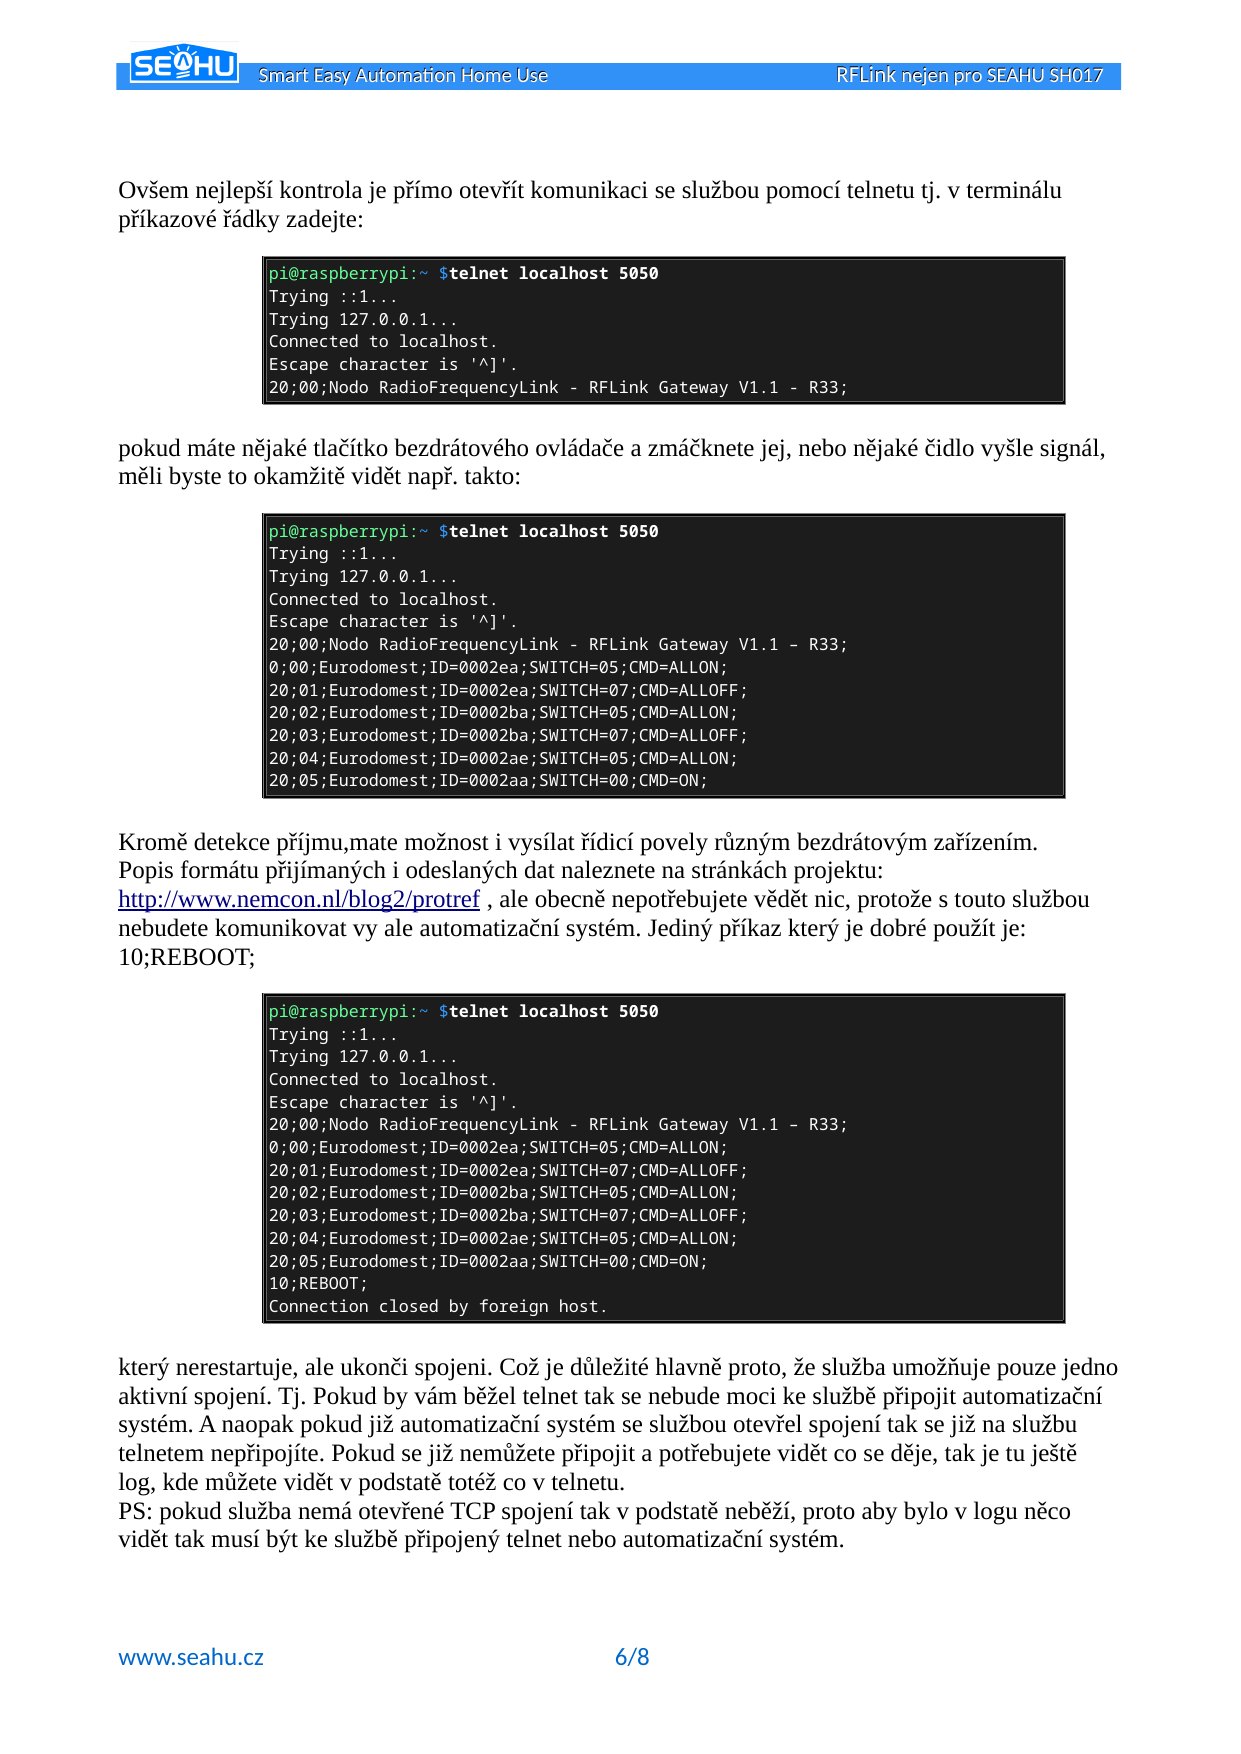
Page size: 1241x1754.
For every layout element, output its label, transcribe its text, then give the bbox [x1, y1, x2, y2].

text který nerestartuje, ale ukonči spojeni. Což je důležité hlavně proto, že služba umožňuje pouze jedno aktivní spojení. Tj. Pokud by vám běžel telnet tak se nebude moci ke službě připojit automatizační systém. A naopak pokud již automatizační systém se službou otevřel spojení tak se již na službu telnetem nepřipojíte. Pokud se již nemůžete připojit a potřebujete vidět co se děje, tak je tu ještě log, kde můžete vidět v podstatě totéž co v telnetu. [118, 1352, 1122, 1496]
text Connected to localhost. [267, 1064, 1063, 1087]
text Popis formátu přijímaných i odeslaných dat naleznete na stránkách projektu: http://www.nemcon.nl/blog2/protref , ale obecně nepotřebujete vědět nic, protože s touto službou nebudete komunikovat vy ale automatizační systém. Jediný příkaz který je dobré použít je: [118, 855, 1122, 942]
text 20;02;Eurodomest;ID=0002ba;SWITCH=05;CMD=ALLON; [267, 698, 1063, 721]
text 0;00;Eurodomest;ID=0002ea;SWITCH=05;CMD=ALLON; [267, 1133, 1063, 1155]
text 20;00;Nodo RadioFrequencyLink - RFLink Gateway V1.1 – R33; [267, 1110, 1063, 1133]
text 20;03;Eurodomest;ID=0002ba;SWITCH=07;CMD=ALLOFF; [267, 721, 1063, 743]
picture [129, 41, 239, 83]
text 10;REBOOT; [118, 942, 1122, 970]
text 20;03;Eurodomest;ID=0002ba;SWITCH=07;CMD=ALLOFF; [267, 1201, 1063, 1223]
text 20;00;Nodo RadioFrequencyLink - RFLink Gateway V1.1 – R33; [267, 630, 1063, 652]
text Escape character is '^]'. [267, 1087, 1063, 1110]
text Connected to localhost. [267, 327, 1063, 349]
text Trying ::1... [267, 1019, 1063, 1042]
text 20;05;Eurodomest;ID=0002aa;SWITCH=00;CMD=ON; [267, 766, 1063, 795]
text Trying ::1... [267, 281, 1063, 304]
text Escape character is '^]'. [267, 607, 1063, 630]
text Connected to localhost. [267, 584, 1063, 607]
text Trying 127.0.0.1... [267, 562, 1063, 584]
text pi@raspberrypi:~ $telnet localhost 5050 [267, 517, 1063, 539]
text Trying ::1... [267, 539, 1063, 562]
text 0;00;Eurodomest;ID=0002ea;SWITCH=05;CMD=ALLON; [267, 652, 1063, 675]
text Trying 127.0.0.1... [267, 1042, 1063, 1064]
text 20;01;Eurodomest;ID=0002ea;SWITCH=07;CMD=ALLOFF; [267, 675, 1063, 698]
text 20;04;Eurodomest;ID=0002ae;SWITCH=05;CMD=ALLON; [267, 1223, 1063, 1246]
text Kromě detekce příjmu,mate možnost i vysílat řídicí povely různým bezdrátovým zařízením. [118, 827, 1122, 855]
text Connection closed by foreign host. [267, 1292, 1063, 1320]
text 10;REBOOT; [267, 1269, 1063, 1292]
text Escape character is '^]'. [267, 349, 1063, 372]
text pi@raspberrypi:~ $telnet localhost 5050 [267, 260, 1063, 281]
text PS: pokud služba nemá otevřené TCP spojení tak v podstatě neběží, proto aby bylo v logu něco vidět tak musí být ke službě připojený telnet nebo automatizační systém. [118, 1496, 1122, 1553]
text Ovšem nejlepší kontrola je přímo otevřít komunikaci se službou pomocí telnetu tj. v terminálu příkazové řádky zadejte: [118, 175, 1122, 233]
text Trying 127.0.0.1... [267, 304, 1063, 327]
text 20;02;Eurodomest;ID=0002ba;SWITCH=05;CMD=ALLON; [267, 1178, 1063, 1201]
text 20;00;Nodo RadioFrequencyLink - RFLink Gateway V1.1 - R33; [267, 372, 1063, 401]
text pokud máte nějaké tlačítko bezdrátového ovládače a zmáčknete jej, nebo nějaké čidlo vyšle signál, [118, 433, 1122, 461]
text 20;04;Eurodomest;ID=0002ae;SWITCH=05;CMD=ALLON; [267, 743, 1063, 766]
text 20;05;Eurodomest;ID=0002aa;SWITCH=00;CMD=ON; [267, 1246, 1063, 1269]
text pi@raspberrypi:~ $telnet localhost 5050 [267, 997, 1063, 1019]
text měli byste to okamžitě vidět např. takto: [118, 461, 1122, 490]
text 20;01;Eurodomest;ID=0002ea;SWITCH=07;CMD=ALLOFF; [267, 1155, 1063, 1178]
